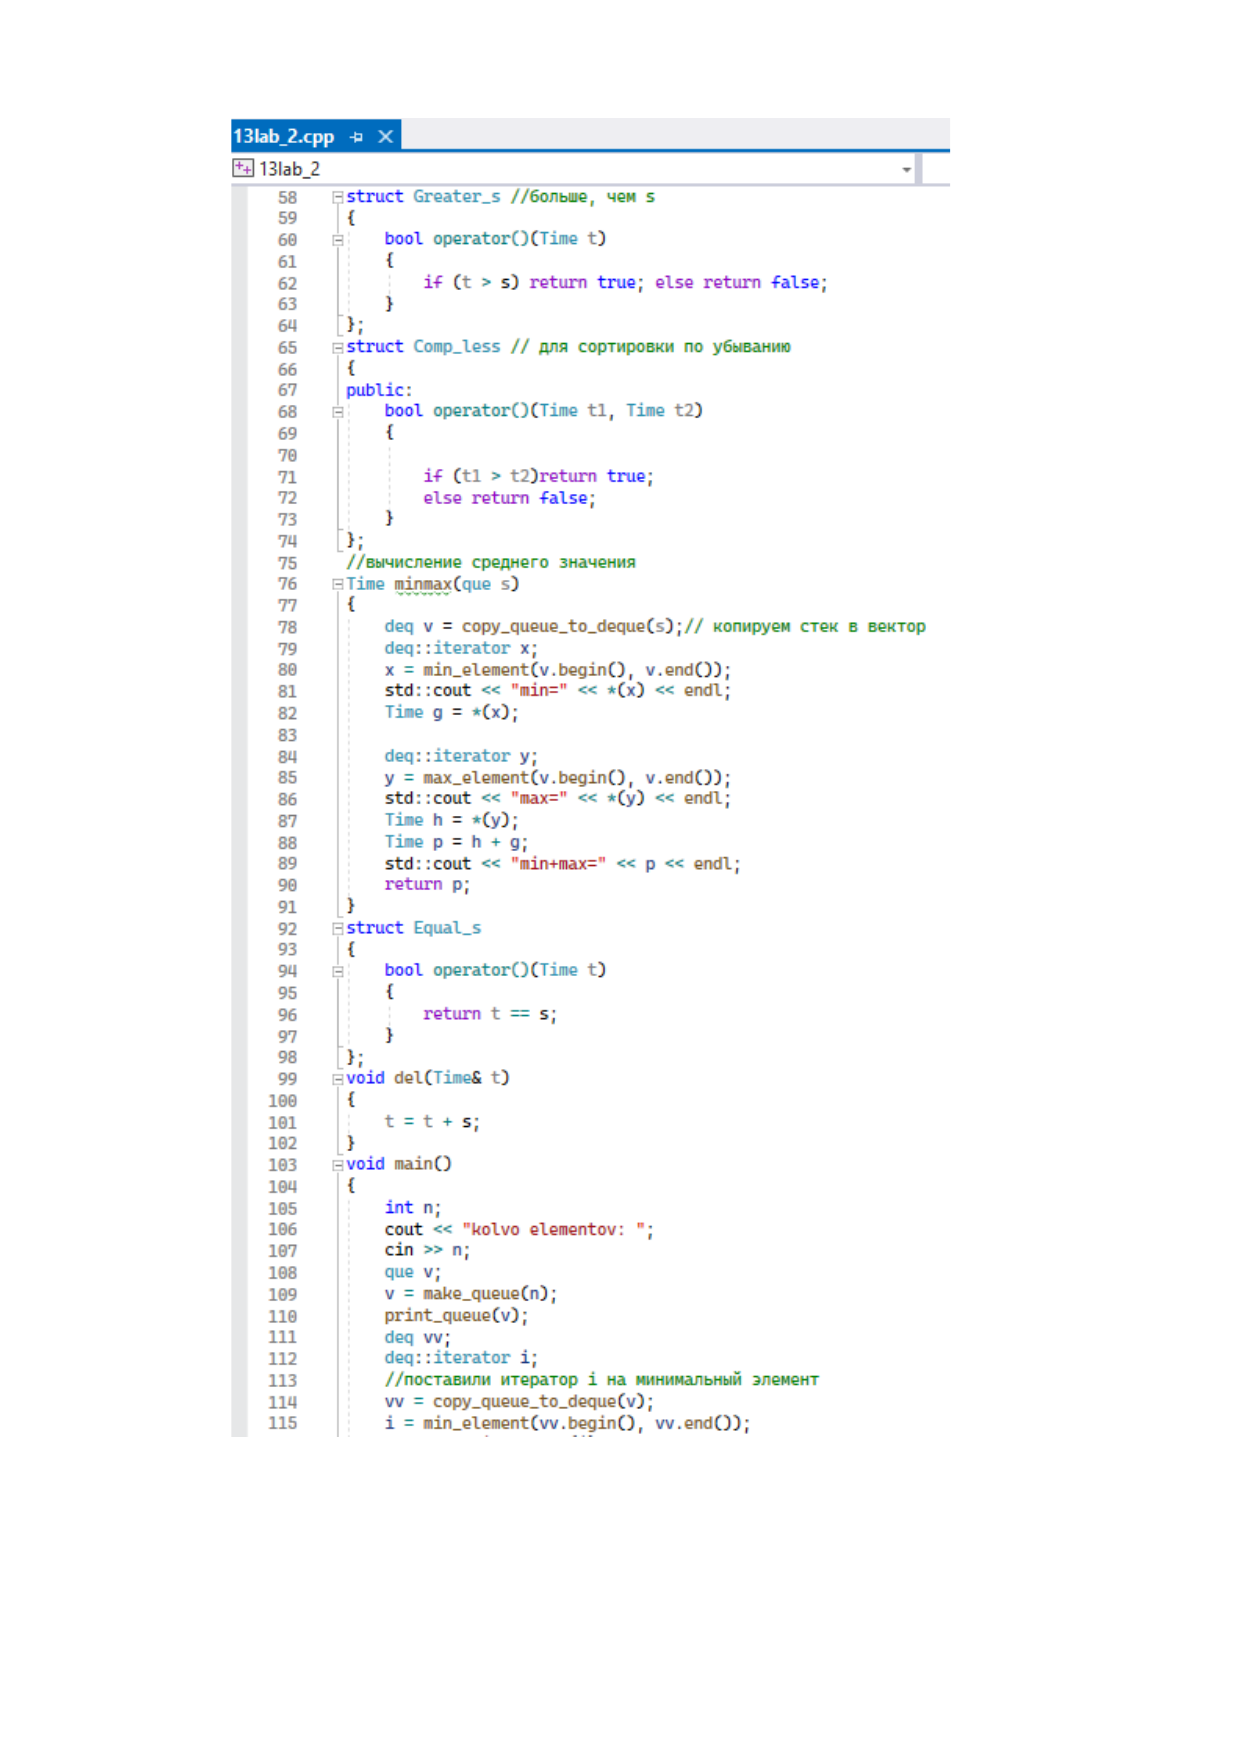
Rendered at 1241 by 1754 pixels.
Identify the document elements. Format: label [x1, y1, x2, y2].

picture [231, 118, 951, 1437]
